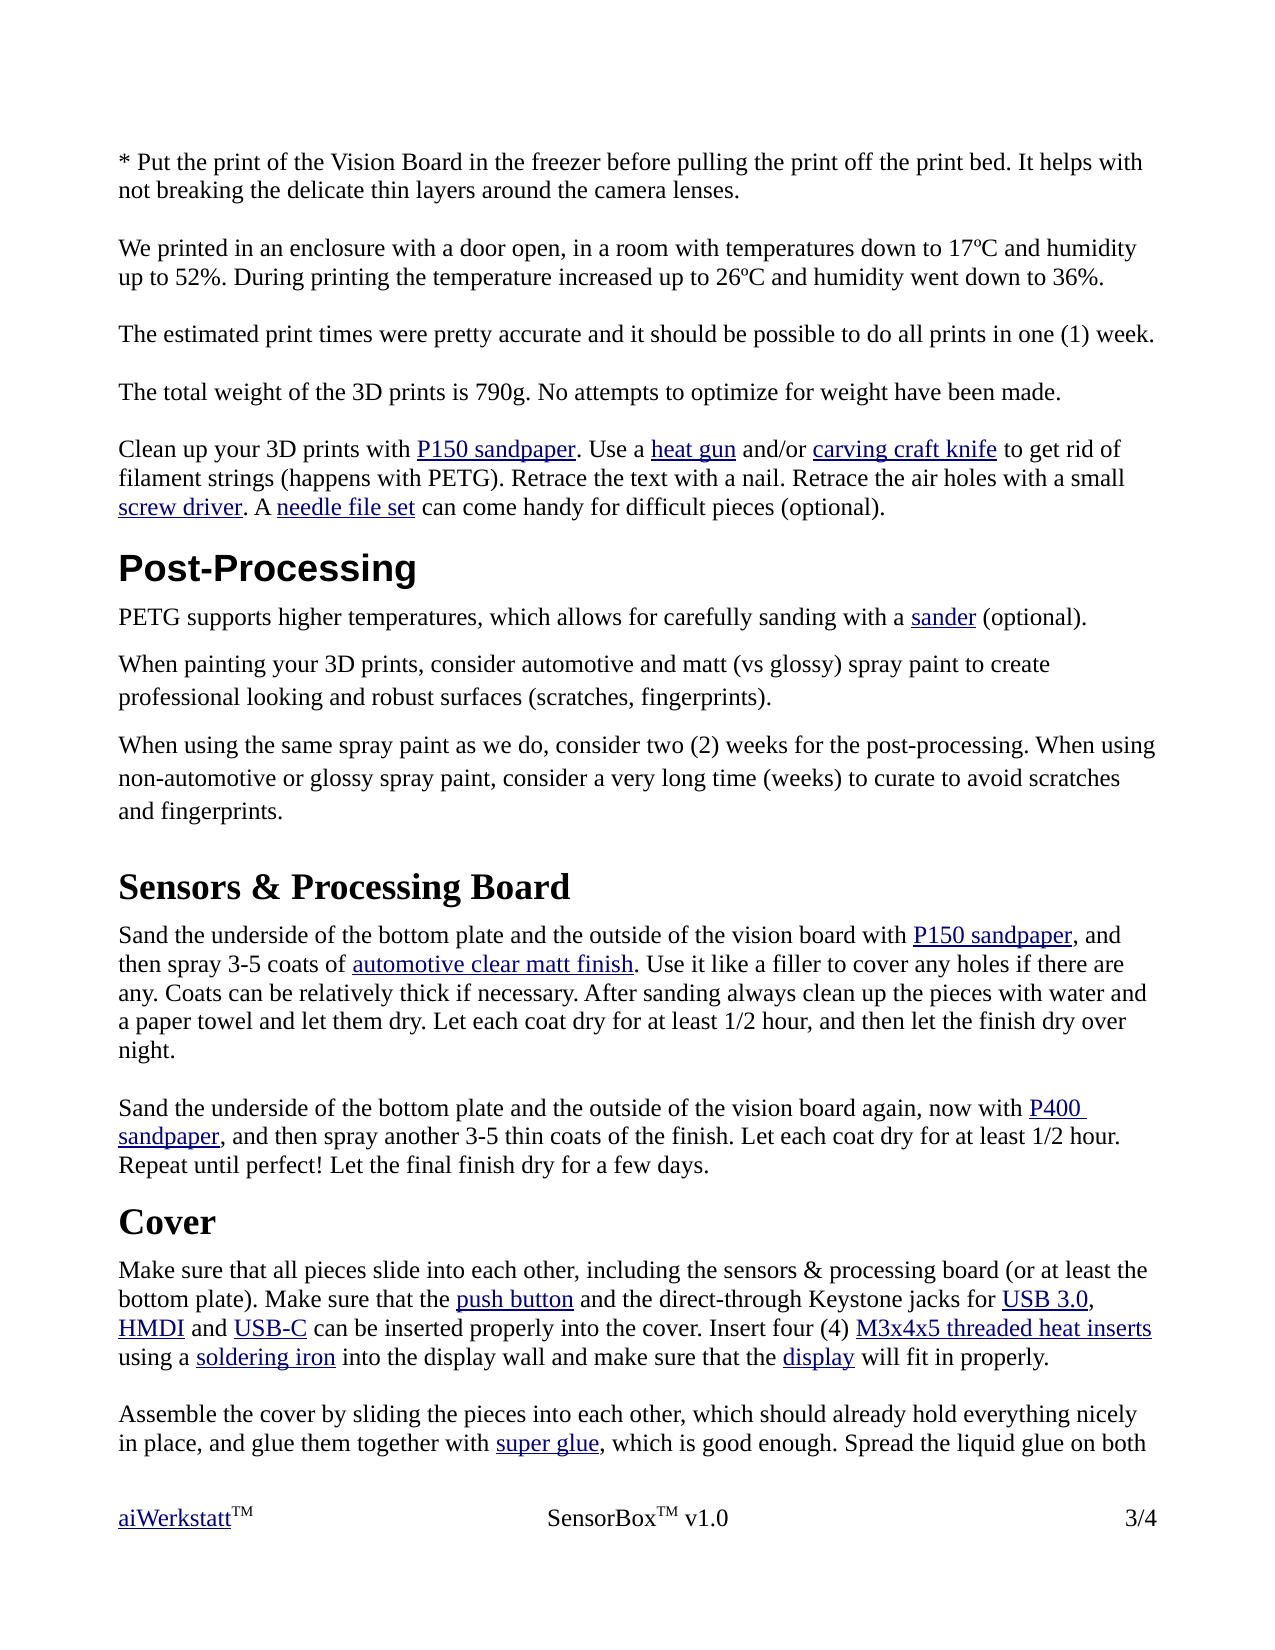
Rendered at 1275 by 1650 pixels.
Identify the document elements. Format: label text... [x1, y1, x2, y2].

text Make sure that all pieces slide into each other, including the sensors & processing board (or at least the bottom plate). Make sure that the push button and the direct-through Keystone jacks for USB 3.0, HMDI and USB-C can be inserted properly into the cover. Insert four (4) M3x4x5 threaded heat inserts using a soldering iron into the display wall and make sure that the display will fit in properly. [118, 1255, 1157, 1370]
text When using the same spray paint as we do, consider two (2) weeks for the post-processing. When using non-automotive or glossy spray paint, consider a very long time (weeks) to curate to avoid scratches and fingerprints. [118, 730, 1157, 825]
subtitle Sensors & Processing Board [118, 864, 1157, 908]
text Sand the underside of the bottom plate and the outside of the vision board again, now with P400 sandpaper, and then spray another 3-5 thin coats of the finish. Let each coat dry for at least 1/2 hour. Repeat until perfect! Let the final finish dry for a few days. [118, 1093, 1157, 1179]
text Sand the underside of the bottom plate and the outside of the vision board with P150 sandpaper, and then spray 3-5 coats of automotive clear matt finish. Use it like a filler to cover any holes if there are any. Coats can be relatively thick if necessary. After sanding always clean up the pieces with water and a paper towel and let them dry. Let each coat dry for at least 1/2 hour, and then let the finish dry over night. [118, 920, 1157, 1064]
text Clean up your 3D prints with P150 sandpaper. Use a heat gun and/or carving craft knife to get rid of filament strings (happens with PETG). Retrace the text with a nail. Retrace the air holes with a small screw driver. A needle file set can come handy for difficult pieces (optional). [118, 434, 1157, 521]
subtitle Post-Processing [118, 546, 1157, 589]
text When painting your 3D prints, consider automotive and matt (vs glossy) spray paint to create professional looking and robust surfaces (scratches, fingerprints). [118, 649, 1157, 711]
subtitle Cover [118, 1200, 1157, 1243]
text The total weight of the 3D prints is 790g. No attempts to optimize for weight have been made. [118, 377, 1157, 406]
text We printed in an enclosure with a door open, in a room with temperatures down to 17ºC and humidity up to 52%. During printing the temperature increased up to 26ºC and humidity went down to 36%. [118, 233, 1157, 291]
text PETG supports higher temperatures, which allows for carefully sanding with a sander (optional). [118, 602, 1157, 631]
text Assemble the cover by sliding the pieces into each other, which should already hold everything nicely in place, and glue them together with super glue, which is good enough. Spread the liquid glue on both [118, 1399, 1157, 1457]
text * Put the print of the Vision Board in the freezer before pulling the print off the print bed. It helps with not breaking the delicate thin layers around the camera lenses. [118, 147, 1157, 204]
text The estimated print times were pretty accurate and it should be possible to do all prints in one (1) week. [118, 319, 1157, 348]
